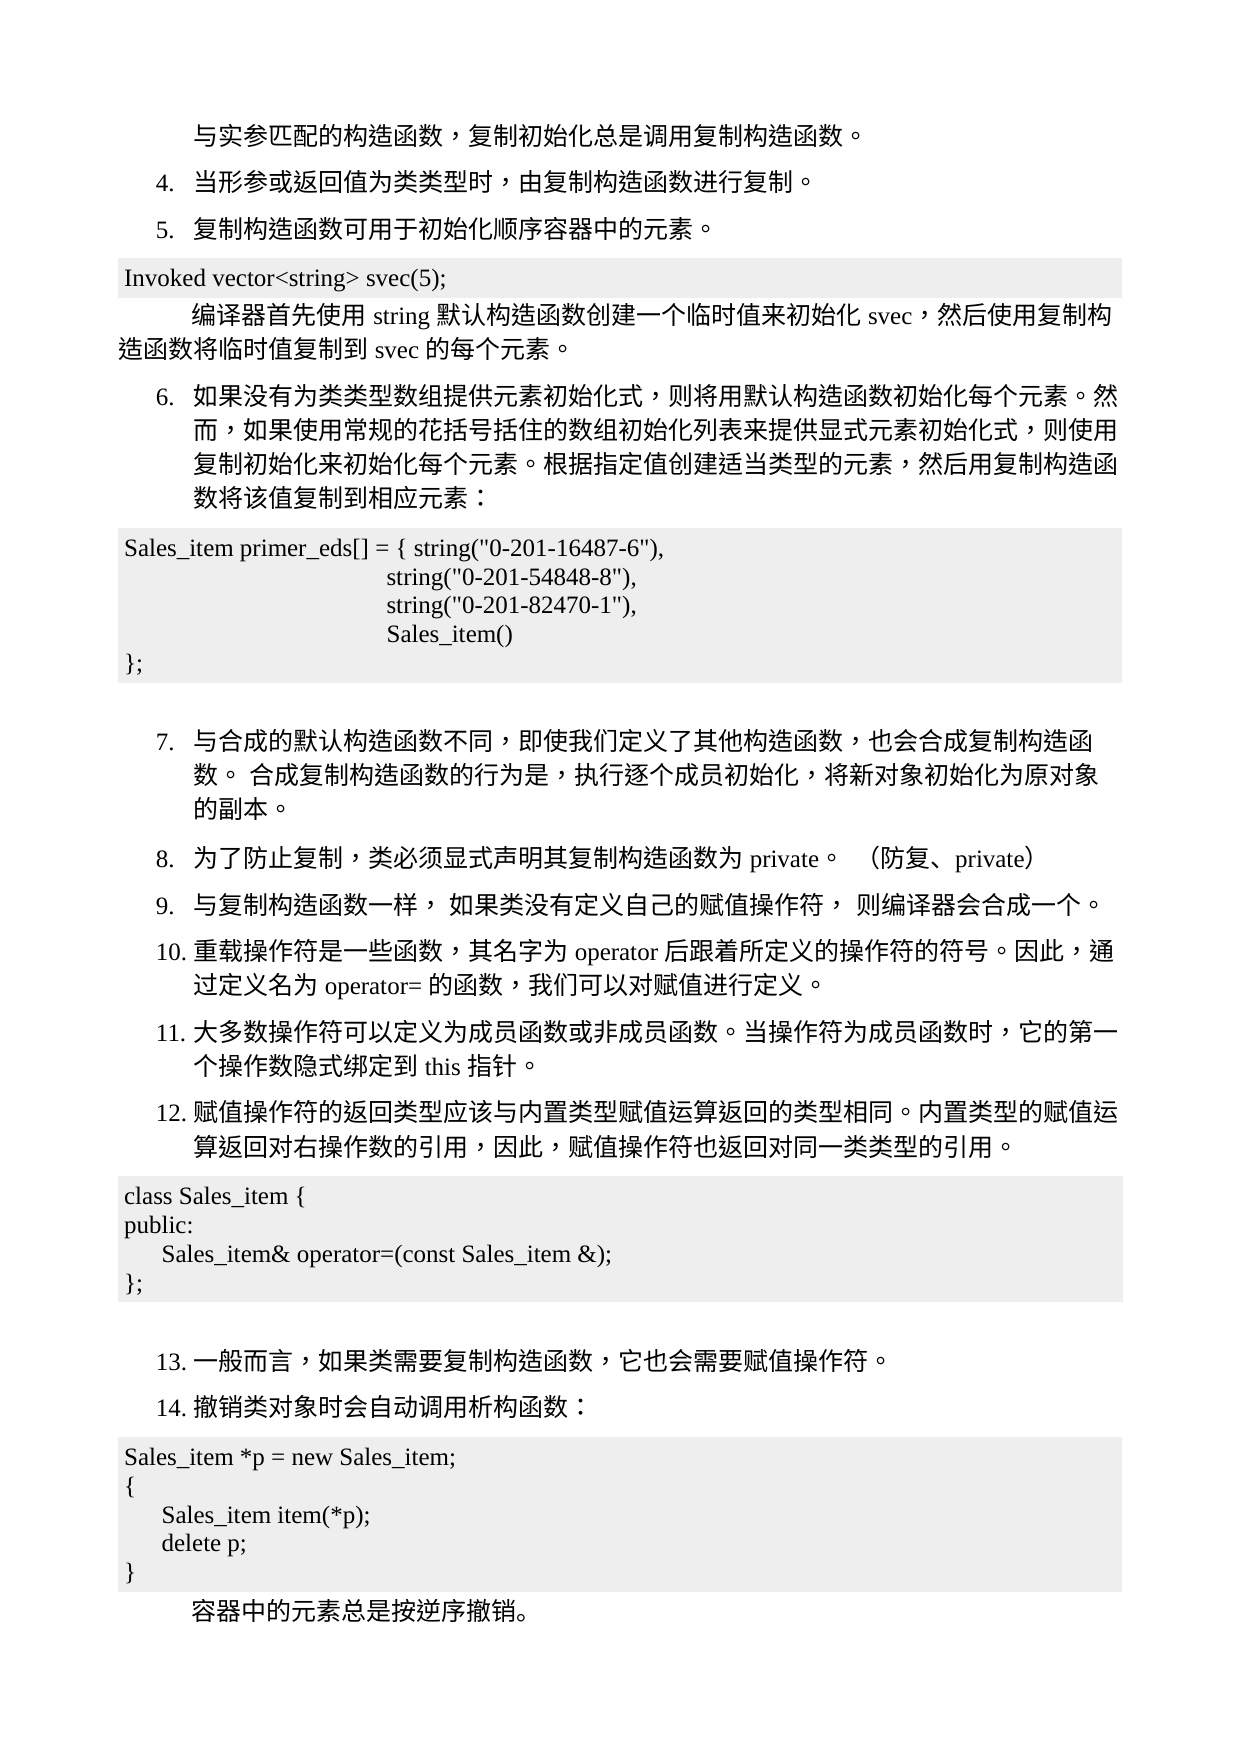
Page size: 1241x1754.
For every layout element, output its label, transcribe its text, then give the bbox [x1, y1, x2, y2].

table_header Invoked vector<string> svec(5); [118, 258, 1122, 298]
table_header Sales_item *p = new Sales_item; { Sales_item item(*p); delete p; } [118, 1437, 1122, 1592]
list 重载操作符是一些函数，其名字为 operator 后跟着所定义的操作符的符号。因此，通过定义名为 operator= 的函数，我们可以对赋值进行定义。 [156, 934, 1122, 1002]
list 一般而言，如果类需要复制构造函数，它也会需要赋值操作符。 [156, 1343, 1122, 1377]
list 赋值操作符的返回类型应该与内置类型赋值运算返回的类型相同。内置类型的赋值运算返回对右操作数的引用，因此，赋值操作符也返回对同一类类型的引用。 [156, 1095, 1122, 1163]
table_header class Sales_item { public: Sales_item& operator=(const Sales_item &); }; [118, 1176, 1123, 1302]
text 编译器首先使用 string 默认构造函数创建一个临时值来初始化 svec，然后使用复制构造函数将临时值复制到 svec 的每个元素。 [118, 298, 1122, 366]
list 为了防止复制，类必须显式声明其复制构造函数为 private。 （防复、private） [156, 838, 1122, 875]
list 撤销类对象时会自动调用析构函数： [156, 1390, 1122, 1424]
list 与实参匹配的构造函数，复制初始化总是调用复制构造函数。 [156, 118, 1122, 152]
text 容器中的元素总是按逆序撤销。 [118, 1592, 1122, 1628]
list 复制构造函数可用于初始化顺序容器中的元素。 [156, 211, 1122, 245]
list 与合成的默认构造函数不同，即使我们定义了其他构造函数，也会合成复制构造函数。 合成复制构造函数的行为是，执行逐个成员初始化，将新对象初始化为原对象的副本。 [156, 724, 1122, 826]
list 如果没有为类类型数组提供元素初始化式，则将用默认构造函数初始化每个元素。然而，如果使用常规的花括号括住的数组初始化列表来提供显式元素初始化式，则使用复制初始化来初始化每个元素。根据指定值创建适当类型的元素，然后用复制构造函数将该值复制到相应元素： [156, 379, 1122, 515]
list 当形参或返回值为类类型时，由复制构造函数进行复制。 [156, 165, 1122, 199]
list 大多数操作符可以定义为成员函数或非成员函数。当操作符为成员函数时，它的第一个操作数隐式绑定到 this 指针。 [156, 1014, 1122, 1083]
list 与复制构造函数一样， 如果类没有定义自己的赋值操作符， 则编译器会合成一个。 [156, 887, 1122, 921]
table_header Sales_item primer_eds[] = { string("0-201-16487-6"), string("0-201-54848-8"), string("0-201-82470-1"), Sales_item() }; [118, 528, 1122, 683]
